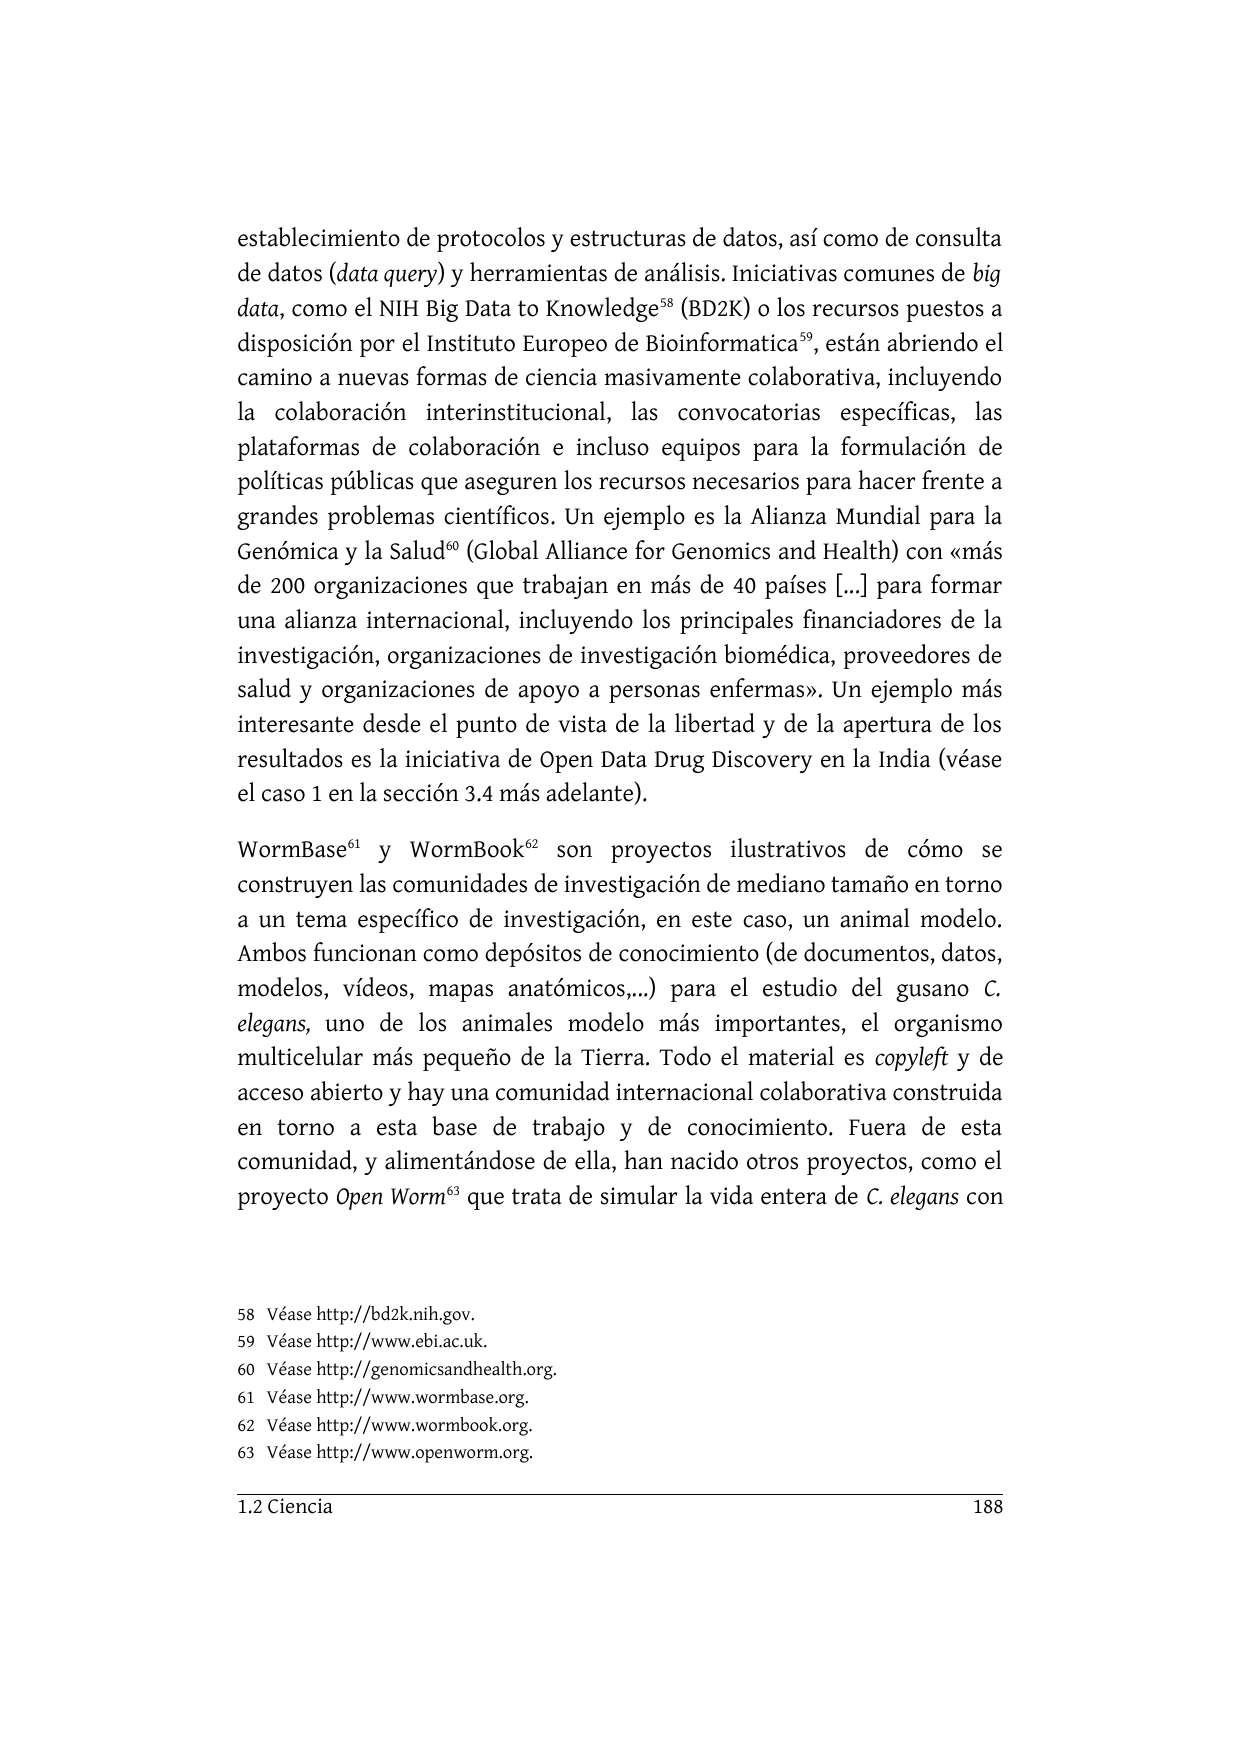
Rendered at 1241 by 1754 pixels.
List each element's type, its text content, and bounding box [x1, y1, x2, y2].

text Véase http://www.wormbase.org. [237, 1387, 1003, 1408]
text Véase http://genomicsandhealth.org. [237, 1359, 1003, 1381]
text establecimiento de protocolos y estructuras de datos, así como de consulta de datos (data query) y herramientas de análisis. Iniciativas comunes de big data, como el NIH Big Data to Knowledge (BD2K) o los recursos puestos a disposición por el Instituto Europeo de Bioinformatica, están abriendo el camino a nuevas formas de ciencia masivamente colaborativa, incluyendo la colaboración interinstitucional, las convocatorias específicas, las plataformas de colaboración e incluso equipos para la formulación de políticas públicas que aseguren los recursos necesarios para hacer frente a grandes problemas científicos. Un ejemplo es la Alianza Mundial para la Genómica y la Salud (Global Alliance for Genomics and Health) con «más de 200 organizaciones que trabajan en más de 40 países [...] para formar una alianza internacional, incluyendo los principales financiadores de la investigación, organizaciones de investigación biomédica, proveedores de salud y organizaciones de apoyo a personas enfermas». Un ejemplo más interesante desde el punto de vista de la libertad y de la apertura de los resultados es la iniciativa de Open Data Drug Discovery en la India (véase el caso 1 en la sección 3.4 más adelante). [237, 225, 1003, 809]
text Véase http://bd2k.nih.gov. [237, 1304, 1003, 1325]
text WormBase y WormBook son proyectos ilustrativos de cómo se construyen las comunidades de investigación de mediano tamaño en torno a un tema específico de investigación, en este caso, un animal modelo. Ambos funcionan como depósitos de conocimiento (de documentos, datos, modelos, vídeos, mapas anatómicos,...) para el estudio del gusano C. elegans, uno de los animales modelo más importantes, el organismo multicelular más pequeño de la Tierra. Todo el material es copyleft y de acceso abierto y hay una comunidad internacional colaborativa construida en torno a esta base de trabajo y de conocimiento. Fuera de esta comunidad, y alimentándose de ella, han nacido otros proyectos, como el proyecto Open Worm que trata de simular la vida entera de C. elegans con [237, 836, 1003, 1212]
text Véase http://www.wormbook.org. [237, 1414, 1003, 1436]
text Véase http://www.openworm.org. [237, 1442, 1003, 1464]
text Véase http://www.ebi.ac.uk. [237, 1331, 1003, 1353]
